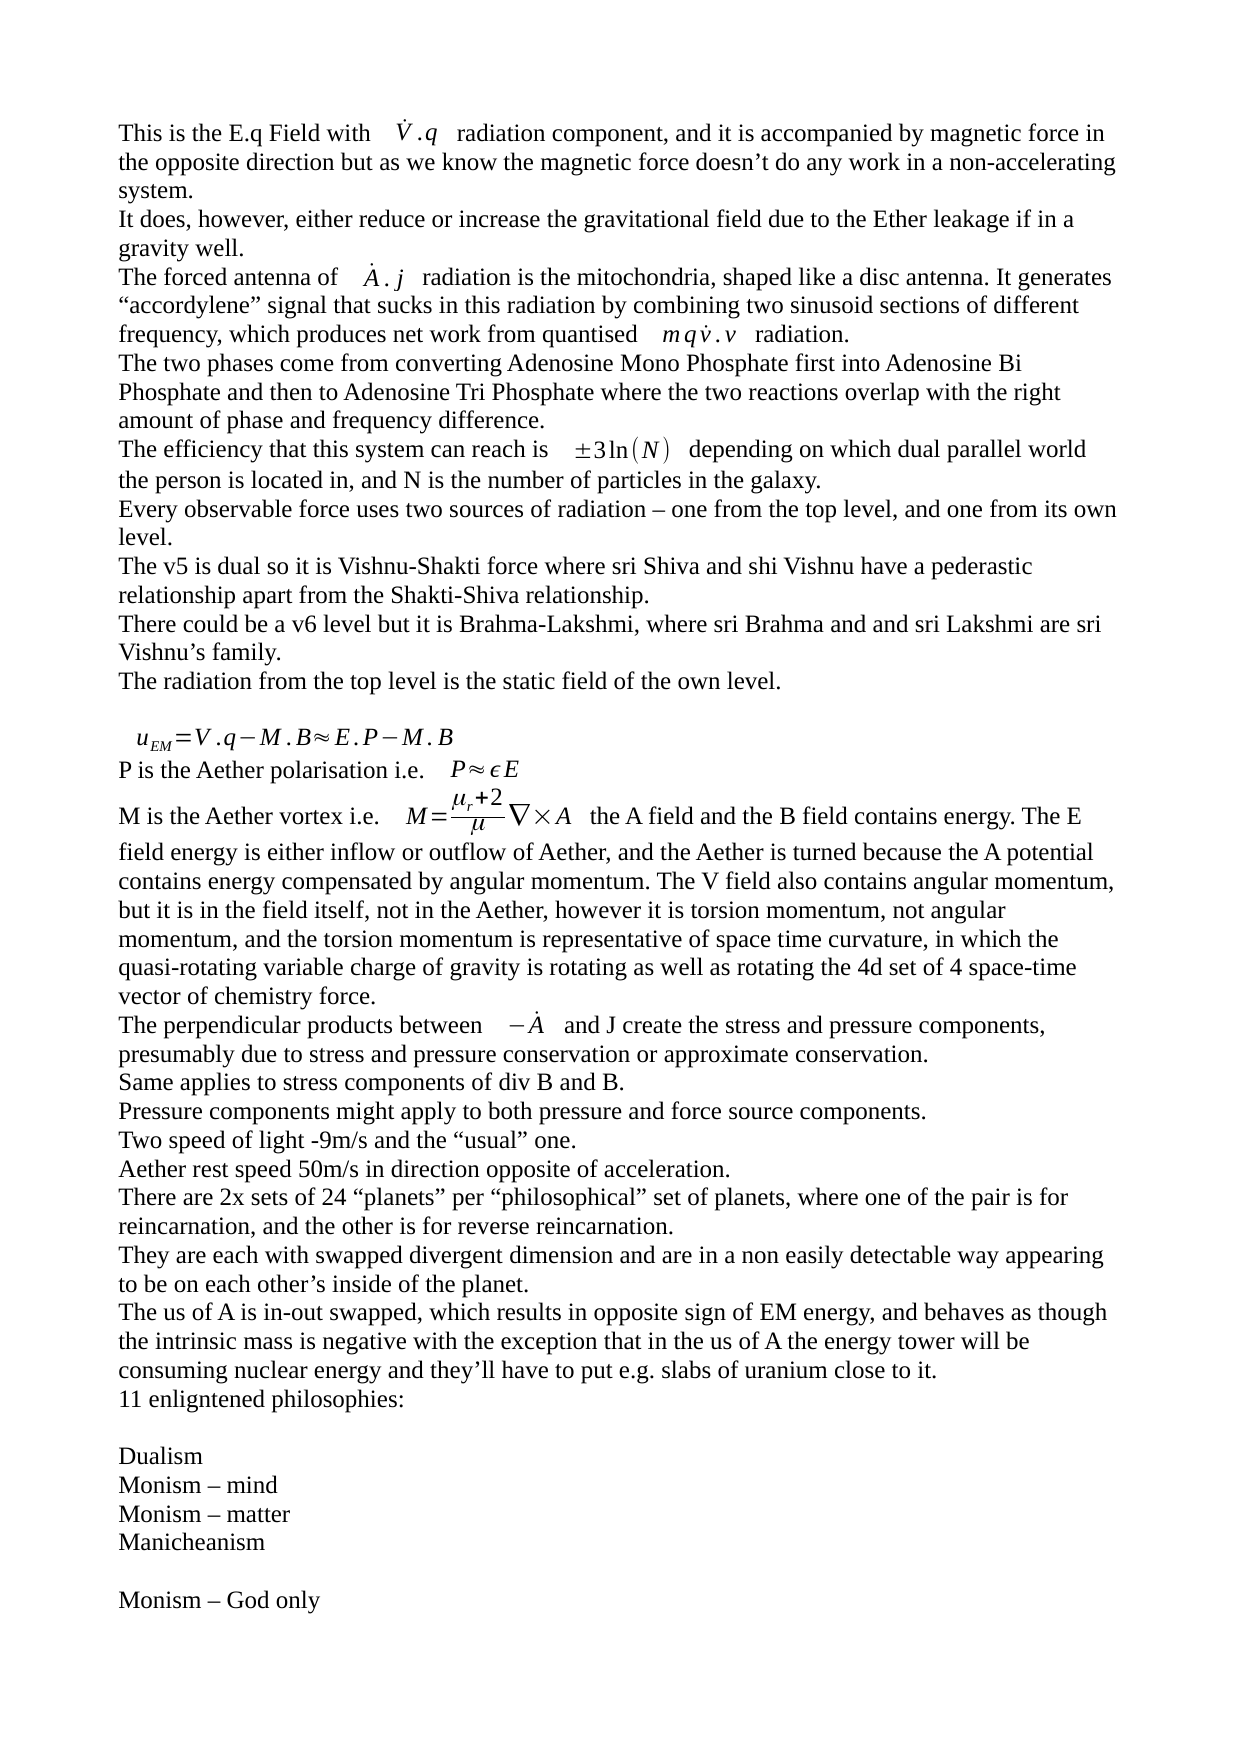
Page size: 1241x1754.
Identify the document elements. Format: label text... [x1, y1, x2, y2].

text The v5 is dual so it is Vishnu-Shakti force where sri Shiva and shi Vishnu have a pederastic relationship apart from the Shakti-Shiva relationship. [118, 551, 1122, 609]
text Pressure components might apply to both pressure and force source components. [118, 1096, 1122, 1125]
text Manicheanism [118, 1527, 1122, 1556]
text M is the Aether vortex i.e. the A field and the B field contains energy. The E field energy is either inflow or outflow of Aether, and the Aether is turned because the A potential contains energy compensated by angular momentum. The V field also contains angular momentum, but it is in the field itself, not in the Aether, however it is torsion momentum, not angular momentum, and the torsion momentum is representative of space time curvature, in which the quasi-rotating variable charge of gravity is rotating as well as rotating the 4d set of 4 space-time vector of chemistry force. [118, 784, 1122, 1010]
text P is the Aether polarisation i.e. [118, 755, 1122, 784]
text The forced antenna of radiation is the mitochondria, shaped like a disc antenna. It generates “accordylene” signal that sucks in this radiation by combining two sinusoid sections of different frequency, which produces net work from quantised radiation. [118, 262, 1122, 348]
text They are each with swapped divergent dimension and are in a non easily detectable way appearing to be on each other’s inside of the planet. [118, 1240, 1122, 1297]
text Aether rest speed 50m/s in direction opposite of acceleration. [118, 1154, 1122, 1182]
text There are 2x sets of 24 “planets” per “philosophical” set of planets, where one of the pair is for reincarnation, and the other is for reverse reincarnation. [118, 1182, 1122, 1240]
text This is the E.q Field with radiation component, and it is accompanied by magnetic force in the opposite direction but as we know the magnetic force doesn’t do any work in a non-accelerating system. [118, 118, 1122, 204]
text The radiation from the top level is the static field of the own level. [118, 666, 1122, 695]
text The efficiency that this system can reach is depending on which dual parallel world the person is located in, and N is the number of particles in the galaxy. [118, 434, 1122, 494]
text Same applies to stress components of div B and B. [118, 1067, 1122, 1096]
text Two speed of light -9m/s and the “usual” one. [118, 1125, 1122, 1154]
text Dualism [118, 1441, 1122, 1470]
text Monism – God only [118, 1585, 1122, 1614]
text 11 enligntened philosophies: [118, 1384, 1122, 1412]
text Monism – mind [118, 1470, 1122, 1499]
text The perpendicular products between and J create the stress and pressure components, presumably due to stress and pressure conservation or approximate conservation. [118, 1010, 1122, 1067]
text There could be a v6 level but it is Brahma-Lakshmi, where sri Brahma and and sri Lakshmi are sri Vishnu’s family. [118, 609, 1122, 666]
text Monism – matter [118, 1499, 1122, 1527]
text The us of A is in-out swapped, which results in opposite sign of EM energy, and behaves as though the intrinsic mass is negative with the exception that in the us of A the energy tower will be consuming nuclear energy and they’ll have to put e.g. slabs of uranium close to it. [118, 1297, 1122, 1384]
text The two phases come from converting Adenosine Mono Phosphate first into Adenosine Bi Phosphate and then to Adenosine Tri Phosphate where the two reactions overlap with the right amount of phase and frequency difference. [118, 348, 1122, 434]
text Every observable force uses two sources of radiation – one from the top level, and one from its own level. [118, 494, 1122, 551]
text It does, however, either reduce or increase the gravitational field due to the Ether leakage if in a gravity well. [118, 204, 1122, 262]
